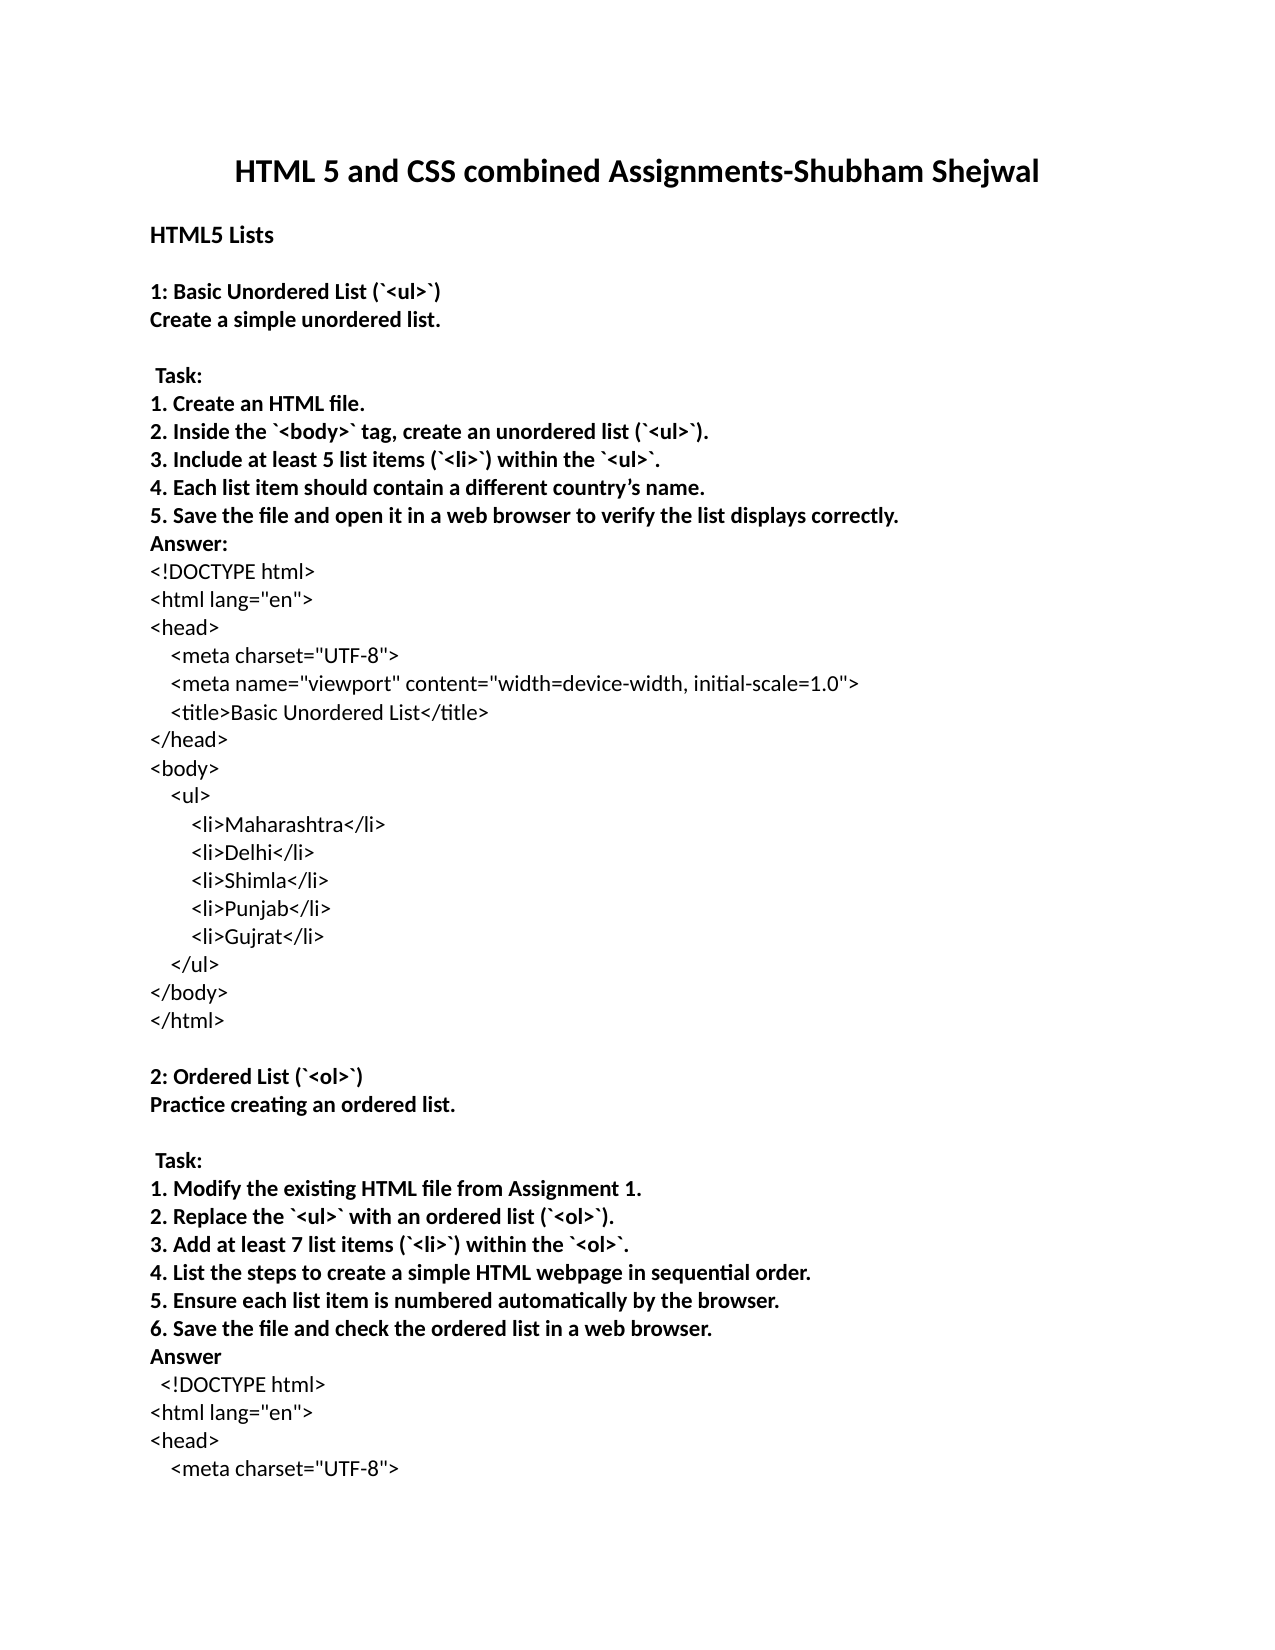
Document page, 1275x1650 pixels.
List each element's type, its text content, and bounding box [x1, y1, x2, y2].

text 1. Create an HTML file. [150, 389, 1125, 417]
text </body> [150, 978, 1125, 1006]
text </head> [150, 726, 1125, 754]
text <meta charset="UTF-8"> [150, 1454, 1125, 1482]
text <meta charset="UTF-8"> [150, 642, 1125, 669]
text 2. Inside the `<body>` tag, create an unordered list (`<ul>`). [150, 417, 1125, 445]
text Answer: [150, 529, 1125, 557]
text Create a simple unordered list. [150, 305, 1125, 333]
text </ul> [150, 950, 1125, 978]
text 3. Add at least 7 list items (`<li>`) within the `<ol>`. [150, 1230, 1125, 1258]
text 5. Save the file and open it in a web browser to verify the list displays correctly. [150, 501, 1125, 529]
text <!DOCTYPE html> [150, 557, 1125, 586]
text <body> [150, 754, 1125, 782]
text 6. Save the file and check the ordered list in a web browser. [150, 1314, 1125, 1342]
text <title>Basic Unordered List</title> [150, 698, 1125, 726]
text <li>Punjab</li> [150, 894, 1125, 922]
text 4. List the steps to create a simple HTML webpage in sequential order. [150, 1258, 1125, 1286]
text Answer [150, 1342, 1125, 1370]
text 2. Replace the `<ul>` with an ordered list (`<ol>`). [150, 1202, 1125, 1230]
text 3. Include at least 5 list items (`<li>`) within the `<ul>`. [150, 445, 1125, 473]
text <li>Gujrat</li> [150, 922, 1125, 950]
text <li>Delhi</li> [150, 838, 1125, 866]
text </html> [150, 1006, 1125, 1034]
text 4. Each list item should contain a different country’s name. [150, 473, 1125, 501]
text Practice creating an ordered list. [150, 1090, 1125, 1118]
text Task: [150, 361, 1125, 389]
text 5. Ensure each list item is numbered automatically by the browser. [150, 1286, 1125, 1314]
text 1. Modify the existing HTML file from Assignment 1. [150, 1174, 1125, 1202]
text <meta name="viewport" content="width=device-width, initial-scale=1.0"> [150, 669, 1125, 698]
text <li>Shimla</li> [150, 866, 1125, 894]
text <head> [150, 613, 1125, 642]
text <html lang="en"> [150, 1398, 1125, 1426]
text <!DOCTYPE html> [150, 1370, 1125, 1398]
text <ul> [150, 782, 1125, 810]
text HTML5 Lists [150, 219, 1125, 249]
text 2: Ordered List (`<ol>`) [150, 1062, 1125, 1090]
text HTML 5 and CSS combined Assignments-Shubham Shejwal [150, 150, 1125, 191]
text <li>Maharashtra</li> [150, 810, 1125, 838]
text Task: [150, 1146, 1125, 1174]
text <head> [150, 1426, 1125, 1454]
text <html lang="en"> [150, 586, 1125, 613]
text 1: Basic Unordered List (`<ul>`) [150, 277, 1125, 305]
